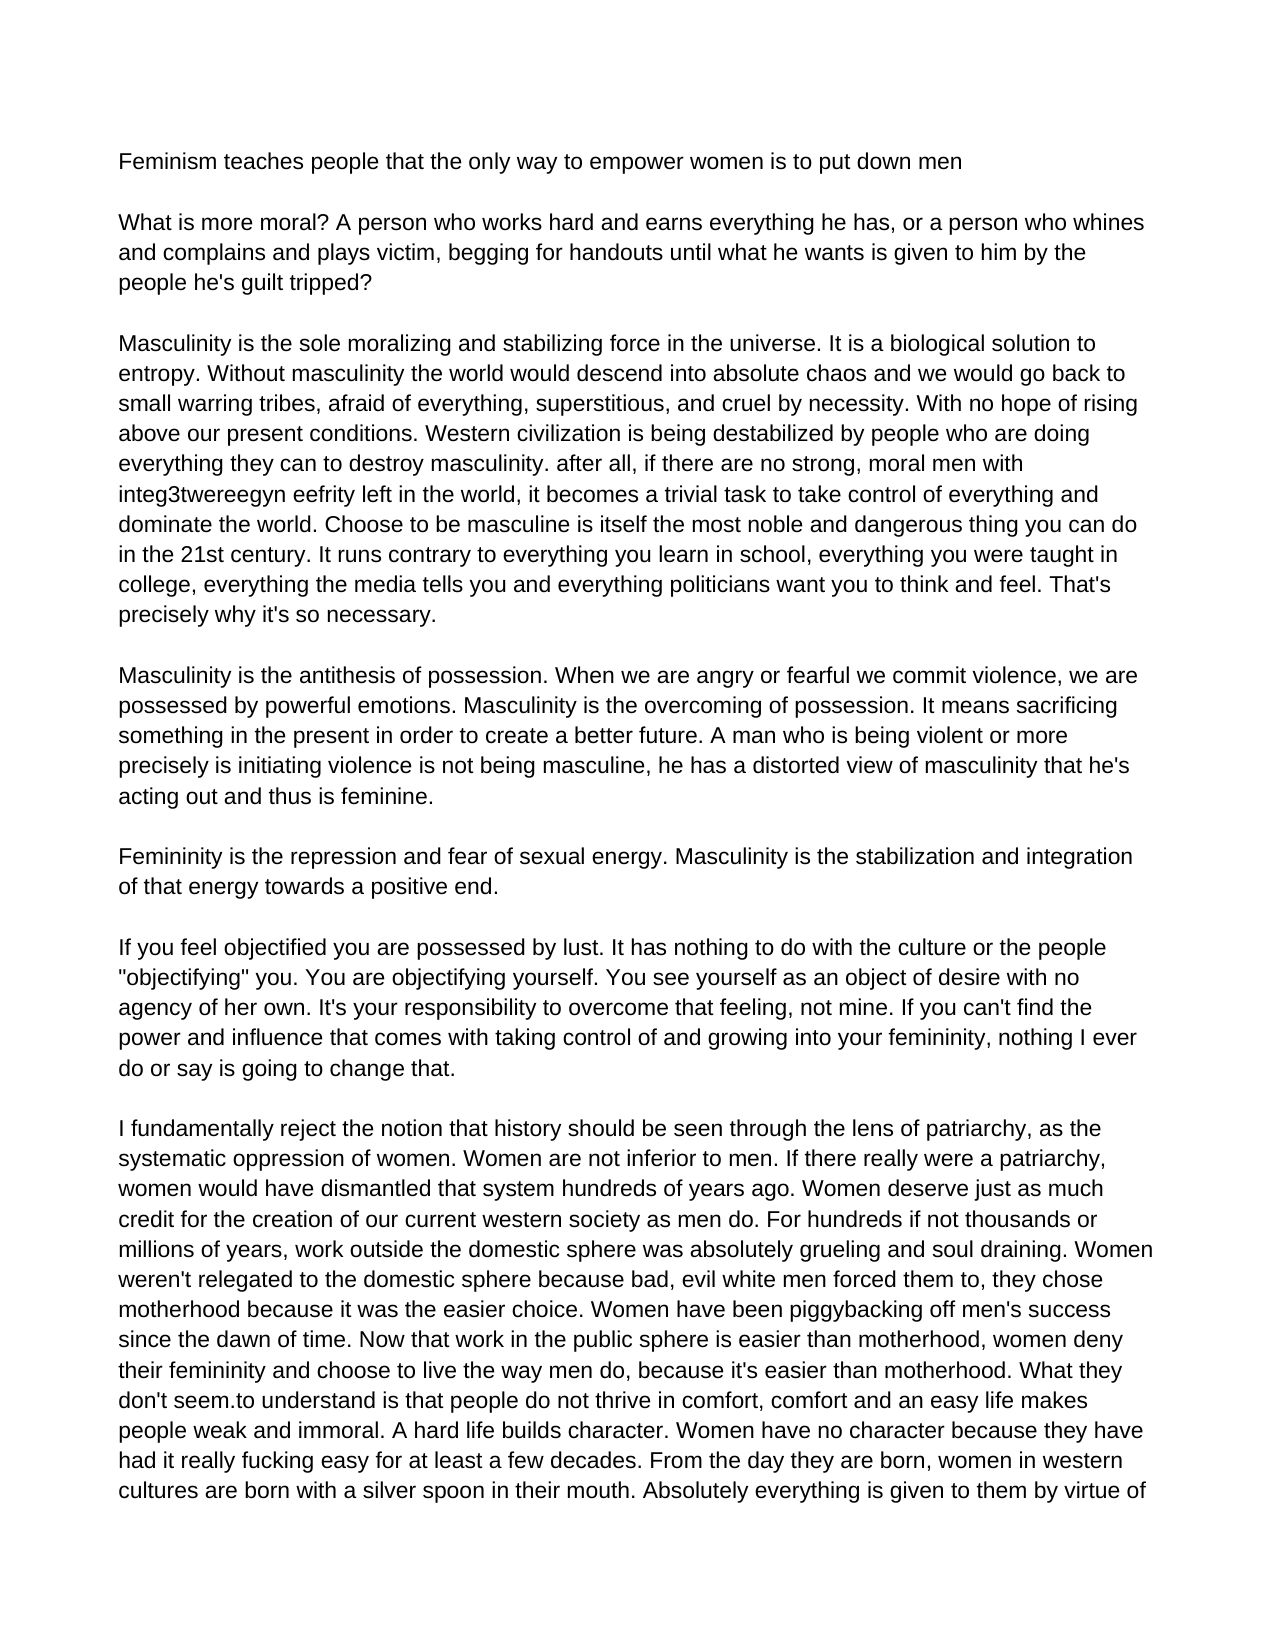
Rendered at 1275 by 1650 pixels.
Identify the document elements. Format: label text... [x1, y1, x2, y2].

text I fundamentally reject the notion that history should be seen through the lens of patriarchy, as the systematic oppression of women. Women are not inferior to men. If there really were a patriarchy, women would have dismantled that system hundreds of years ago. Women deserve just as much credit for the creation of our current western society as men do. For hundreds if not thousands or millions of years, work outside the domestic sphere was absolutely grueling and soul draining. Women weren't relegated to the domestic sphere because bad, evil white men forced them to, they chose motherhood because it was the easier choice. Women have been piggybacking off men's success since the dawn of time. Now that work in the public sphere is easier than motherhood, women deny their femininity and choose to live the way men do, because it's easier than motherhood. What they don't seem.to understand is that people do not thrive in comfort, comfort and an easy life makes people weak and immoral. A hard life builds character. Women have no character because they have had it really fucking easy for at least a few decades. From the day they are born, women in western cultures are born with a silver spoon in their mouth. Absolutely everything is given to them by virtue of [118, 1115, 1157, 1504]
text Feminism teaches people that the only way to empower women is to put down men [118, 148, 1157, 175]
text What is more moral? A person who works hard and earns everything he has, or a person who whines and complains and plays victim, begging for handouts until what he wants is given to him by the people he's guilt tripped? [118, 209, 1157, 296]
text Masculinity is the antithesis of possession. When we are angry or fearful we commit violence, we are possessed by powerful emotions. Masculinity is the overcoming of possession. It means sacrificing something in the present in order to create a better future. A man who is being violent or more precisely is initiating violence is not being masculine, he has a distorted view of masculinity that he's acting out and thus is feminine. [118, 662, 1157, 809]
text Femininity is the repression and fear of sexual energy. Masculinity is the stabilization and integration of that energy towards a positive end. [118, 843, 1157, 900]
text Masculinity is the sole moralizing and stabilizing force in the universe. It is a biological solution to entropy. Without masculinity the world would descend into absolute chaos and we would go back to small warring tribes, afraid of everything, superstitious, and cruel by necessity. With no hope of rising above our present conditions. Western civilization is being destabilized by people who are doing everything they can to destroy masculinity. after all, if there are no strong, moral men with integ3twereegyn eefrity left in the world, it becomes a trivial task to take control of everything and dominate the world. Choose to be masculine is itself the most noble and dangerous thing you can do in the 21st century. It runs contrary to everything you learn in school, everything you were taught in college, everything the media tells you and everything politicians want you to think and feel. That's precisely why it's so necessary. [118, 329, 1157, 628]
text If you feel objectified you are possessed by lust. It has nothing to do with the culture or the people "objectifying" you. You are objectifying yourself. You see yourself as an object of desire with no agency of her own. It's your responsibility to overcome that feeling, not mine. If you can't find the power and influence that comes with taking control of and growing into your femininity, nothing I ever do or say is going to change that. [118, 934, 1157, 1081]
